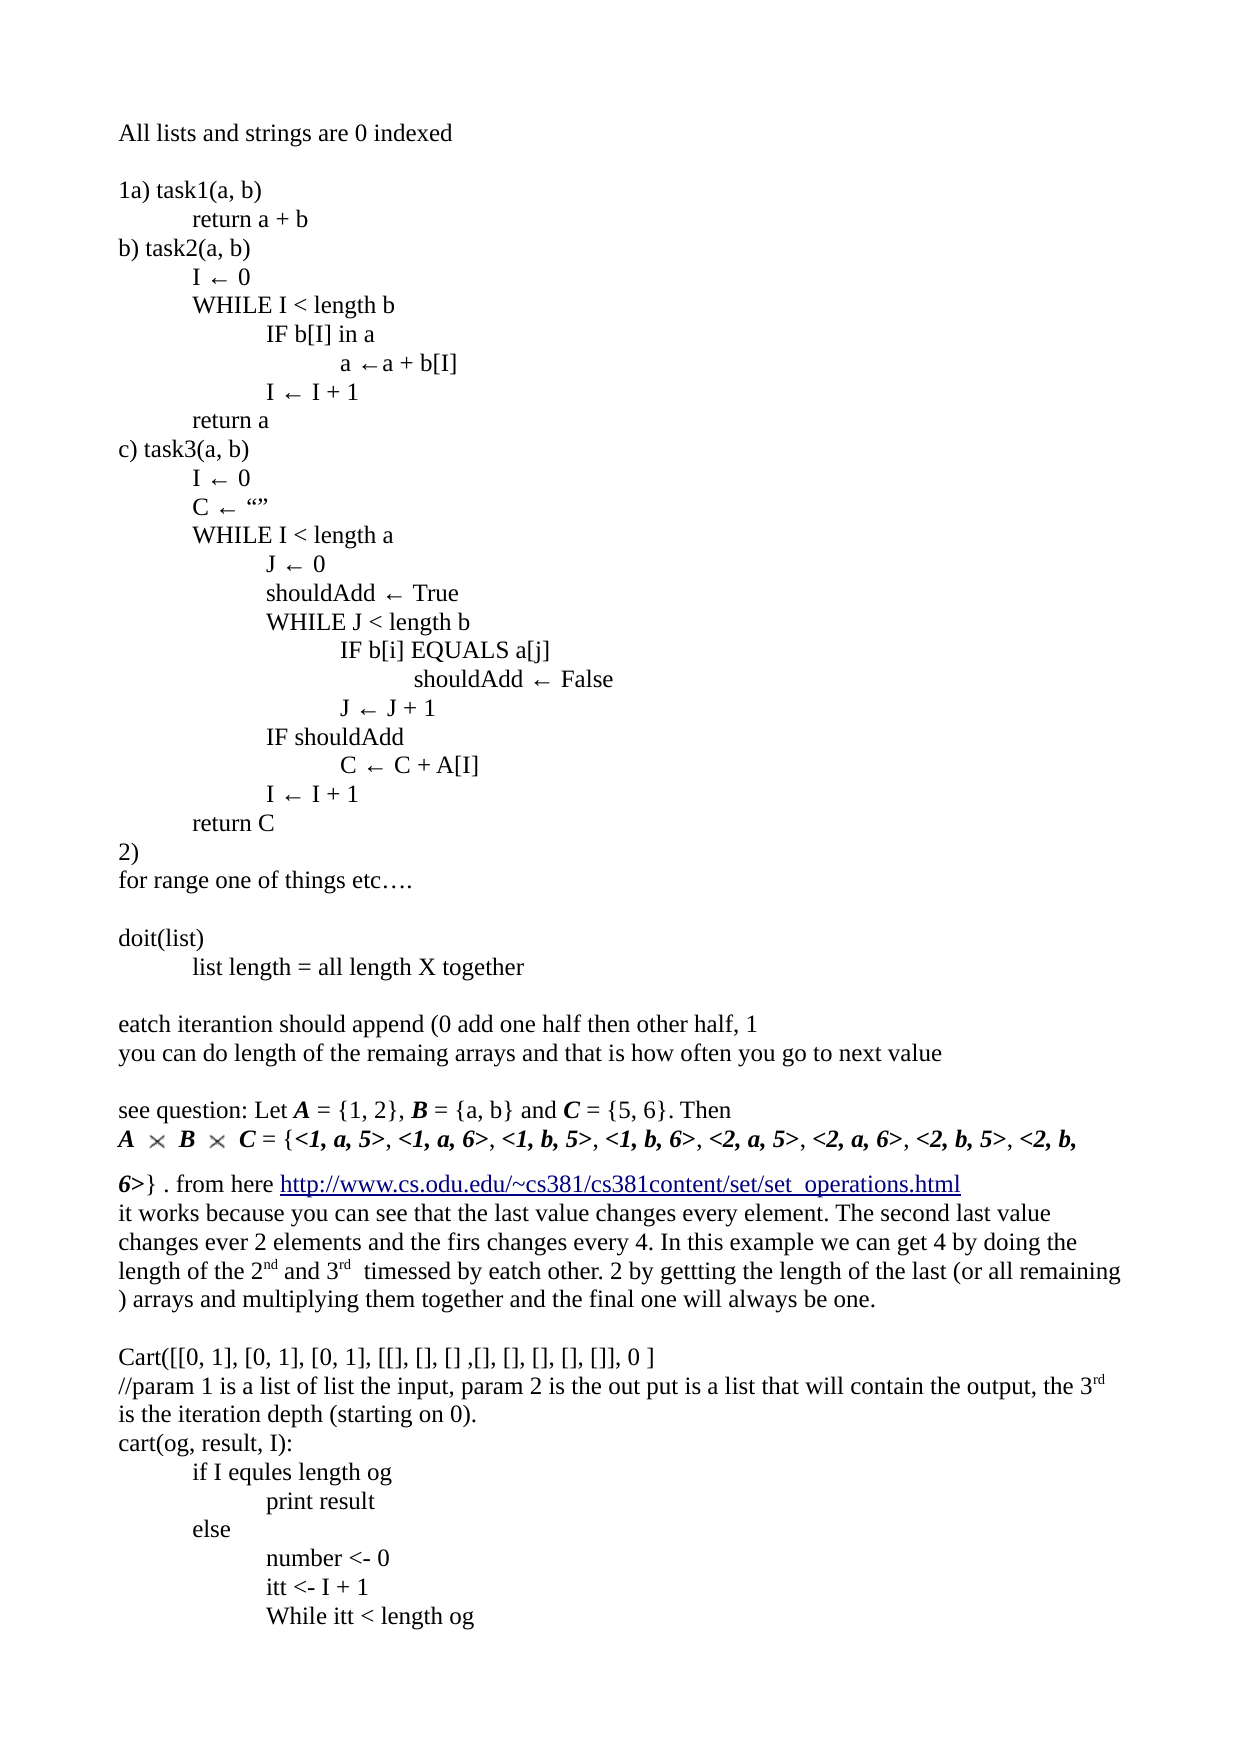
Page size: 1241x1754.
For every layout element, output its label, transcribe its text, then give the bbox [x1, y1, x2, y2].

text see question: Let A = {1, 2}, B = {a, b} and C = {5, 6}. Then A B C = {<1, a, 5>, <1, a, 6>, <1, b, 5>, <1, b, 6>, <2, a, 5>, <2, a, 6>, <2, b, 5>, <2, b, 6>} . from here http://www.cs.odu.edu/~cs381/cs381content/set/set_operations.html [118, 1096, 1122, 1198]
text C ← “” [118, 492, 1122, 521]
text I ← 0 [118, 463, 1122, 492]
text b) task2(a, b) [118, 233, 1122, 262]
text IF shouldAdd [118, 722, 1122, 751]
text if I equles length og [118, 1457, 1122, 1486]
text doit(list) [118, 923, 1122, 952]
picture [141, 1125, 173, 1170]
picture [201, 1125, 233, 1170]
text C ← C + A[I] [118, 751, 1122, 779]
text WHILE I < length b [118, 291, 1122, 319]
text eatch iterantion should append (0 add one half then other half, 1 [118, 1009, 1122, 1038]
text I ← I + 1 [118, 779, 1122, 808]
text 1a) task1(a, b) [118, 176, 1122, 204]
text Cart([[0, 1], [0, 1], [0, 1], [[], [], [] ,[], [], [], [], []], 0 ] [118, 1342, 1122, 1371]
text //param 1 is a list of list the input, param 2 is the out put is a list that will contain the output, the 3rd is the iteration depth (starting on 0). [118, 1371, 1122, 1428]
text else [118, 1514, 1122, 1543]
text number <- 0 [118, 1543, 1122, 1572]
text return a [118, 406, 1122, 434]
text list length = all length X together [118, 952, 1122, 981]
text shouldAdd ← True [118, 578, 1122, 607]
text IF b[I] in a [118, 319, 1122, 348]
text it works because you can see that the last value changes every element. The second last value changes ever 2 elements and the firs changes every 4. In this example we can get 4 by doing the length of the 2nd and 3rd timessed by eatch other. 2 by gettting the length of the last (or all remaining ) arrays and multiplying them together and the final one will always be one. [118, 1198, 1122, 1313]
text J ← J + 1 [118, 693, 1122, 722]
text cart(og, result, I): [118, 1428, 1122, 1457]
text J ← 0 [118, 549, 1122, 578]
text return C [118, 808, 1122, 837]
text While itt < length og [118, 1601, 1122, 1629]
text for range one of things etc…. [118, 866, 1122, 894]
text WHILE I < length a [118, 521, 1122, 549]
text print result [118, 1486, 1122, 1514]
text IF b[i] EQUALS a[j] [118, 636, 1122, 664]
text c) task3(a, b) [118, 434, 1122, 463]
text itt <- I + 1 [118, 1572, 1122, 1601]
text I ← 0 [118, 262, 1122, 291]
text I ← I + 1 [118, 377, 1122, 406]
text a ←a + b[I] [118, 348, 1122, 377]
text WHILE J < length b [118, 607, 1122, 636]
text All lists and strings are 0 indexed [118, 118, 1122, 147]
text return a + b [118, 204, 1122, 233]
text shouldAdd ← False [118, 664, 1122, 693]
text 2) [118, 837, 1122, 866]
text you can do length of the remaing arrays and that is how often you go to next value [118, 1038, 1122, 1067]
